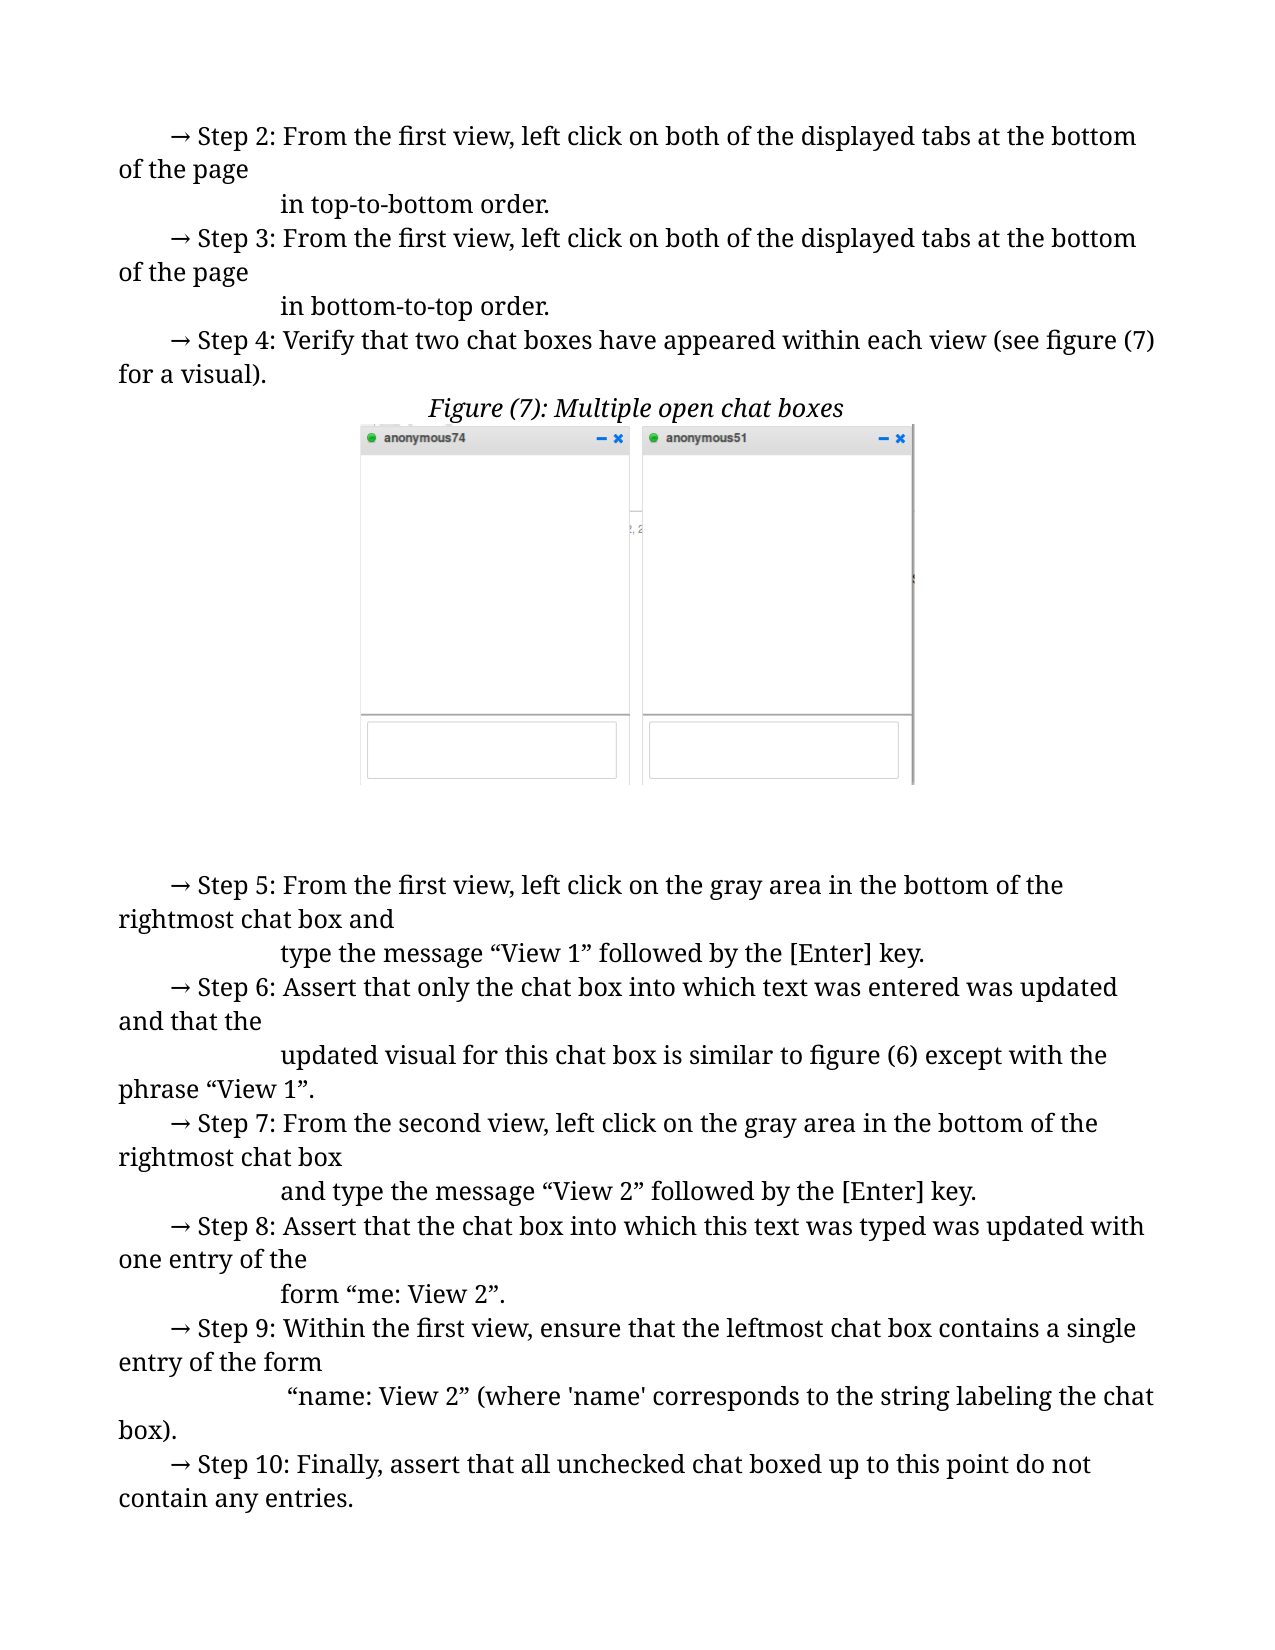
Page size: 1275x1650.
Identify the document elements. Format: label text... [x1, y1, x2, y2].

picture [360, 424, 915, 785]
text → Step 4: Verify that two chat boxes have appeared within each view (see figure (7) for a visual). [118, 322, 1157, 391]
text → Step 3: From the first view, left click on both of the displayed tabs at the bottom of the page [118, 220, 1157, 288]
text form “me: View 2”. [118, 1276, 1157, 1310]
text → Step 2: From the first view, left click on both of the displayed tabs at the bottom of the page [118, 118, 1157, 186]
text in top-to-bottom order. [118, 186, 1157, 220]
text type the message “View 1” followed by the [Enter] key. [118, 936, 1157, 970]
text → Step 8: Assert that the chat box into which this text was typed was updated with one entry of the [118, 1208, 1157, 1276]
text → Step 9: Within the first view, ensure that the leftmost chat box contains a single entry of the form [118, 1310, 1157, 1378]
text → Step 6: Assert that only the chat box into which text was entered was updated and that the [118, 970, 1157, 1038]
text updated visual for this chat box is similar to figure (6) except with the phrase “View 1”. [118, 1038, 1157, 1106]
text “name: View 2” (where 'name' corresponds to the string labeling the chat box). [118, 1378, 1157, 1447]
text in bottom-to-top order. [118, 288, 1157, 322]
text Figure (7): Multiple open chat boxes [118, 391, 1157, 425]
text → Step 5: From the first view, left click on the gray area in the bottom of the rightmost chat box and [118, 867, 1157, 936]
text → Step 10: Finally, assert that all unchecked chat boxed up to this point do not contain any entries. [118, 1447, 1157, 1515]
text and type the message “View 2” followed by the [Enter] key. [118, 1174, 1157, 1208]
text → Step 7: From the second view, left click on the gray area in the bottom of the rightmost chat box [118, 1106, 1157, 1174]
